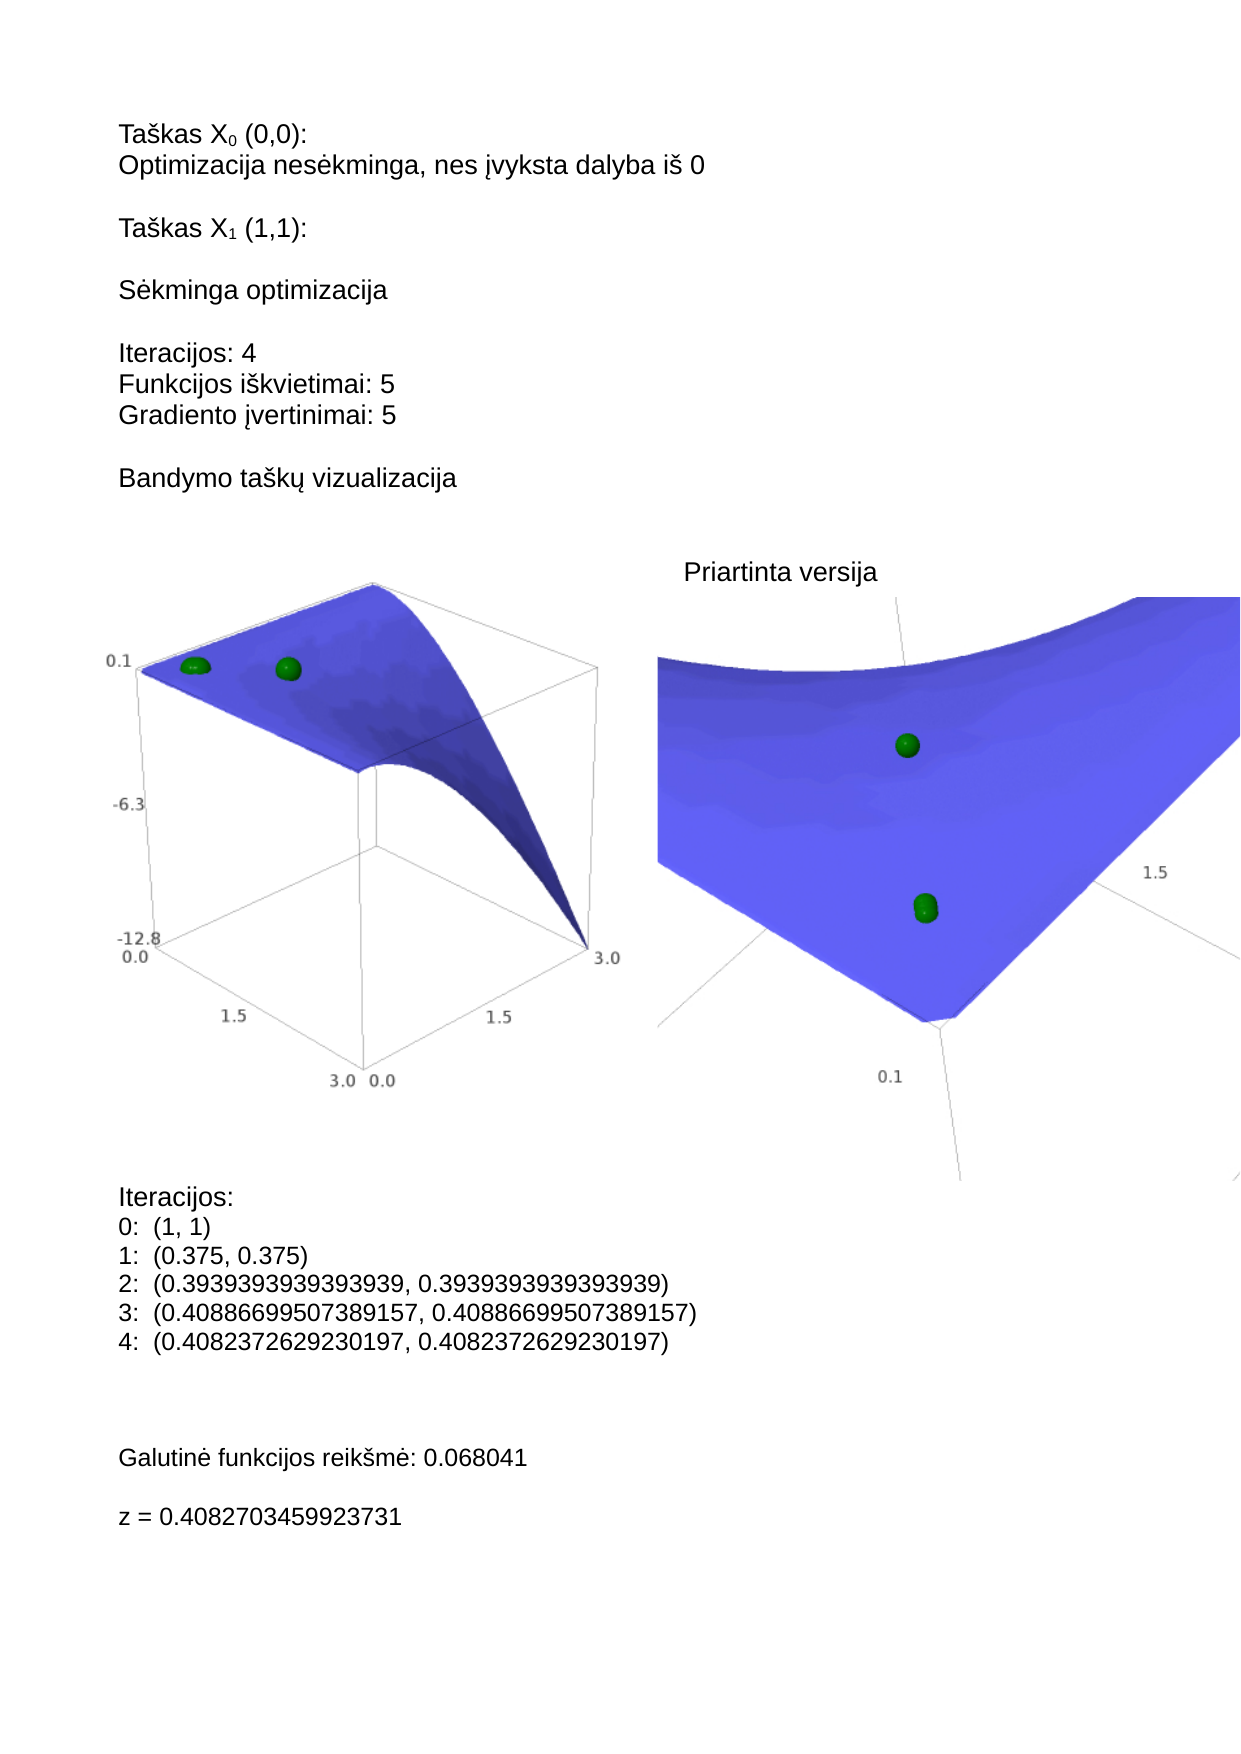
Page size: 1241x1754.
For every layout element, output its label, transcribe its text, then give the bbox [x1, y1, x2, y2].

text Iteracijos: 4 [118, 337, 1122, 368]
text z = 0.4082703459923731 [118, 1502, 1122, 1530]
text Priartinta versija [684, 556, 1122, 587]
text Galutinė funkcijos reikšmė: 0.068041 [118, 1443, 1122, 1472]
text Taškas X0 (0,0): [118, 118, 1122, 149]
text Iteracijos: [118, 1181, 1122, 1212]
text 2: (0.3939393939393939, 0.3939393939393939) [118, 1269, 1122, 1298]
text Taškas X1 (1,1): [118, 212, 1122, 243]
text Funkcijos iškvietimai: 5 [118, 368, 1122, 399]
text Bandymo taškų vizualizacija [118, 462, 1122, 493]
text Optimizacija nesėkminga, nes įvyksta dalyba iš 0 [118, 149, 1122, 181]
text 0: (1, 1) [118, 1212, 1122, 1241]
text 4: (0.4082372629230197, 0.4082372629230197) [118, 1327, 1122, 1356]
text Gradiento įvertinimai: 5 [118, 399, 1122, 431]
text 1: (0.375, 0.375) [118, 1241, 1122, 1269]
text 3: (0.40886699507389157, 0.40886699507389157) [118, 1298, 1122, 1327]
text Sėkminga optimizacija [118, 274, 1122, 306]
picture [34, 493, 1241, 1181]
